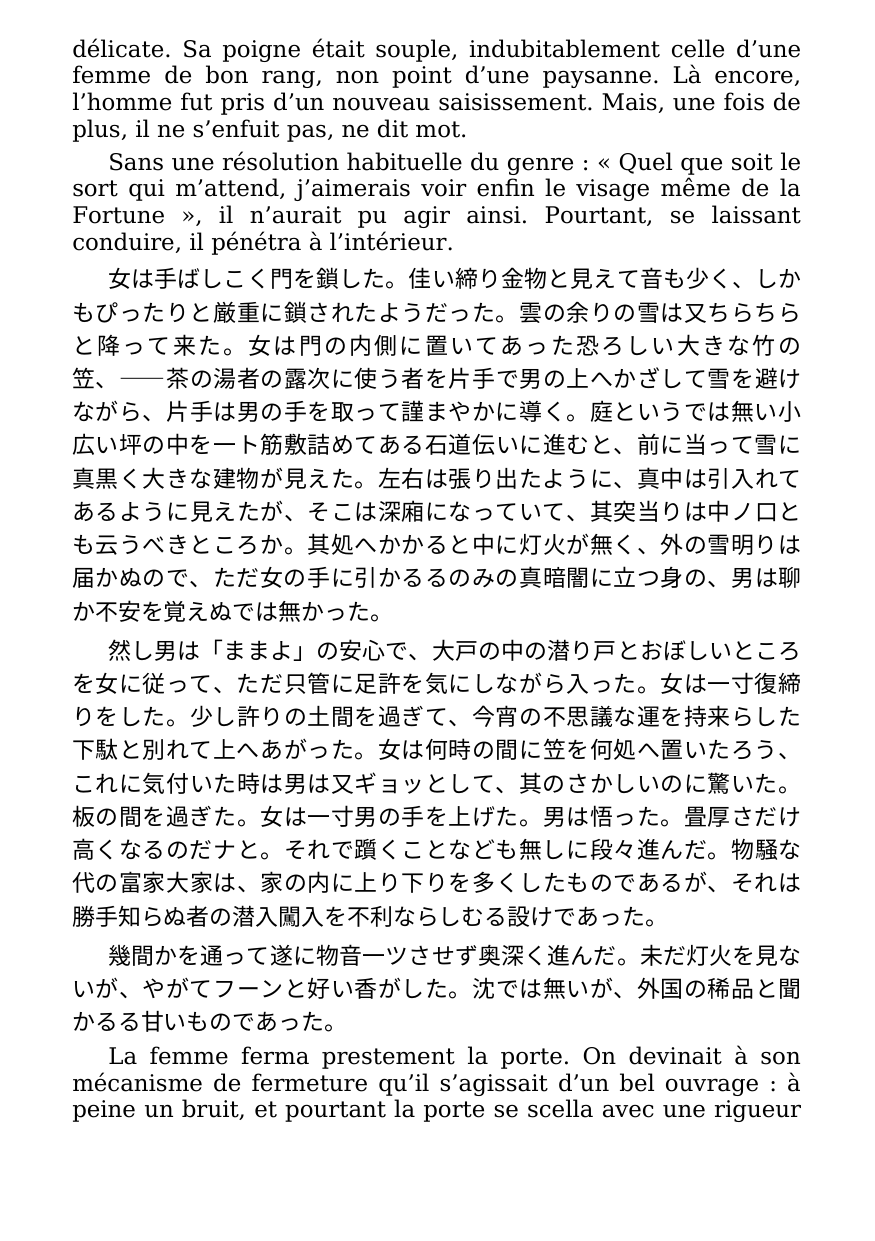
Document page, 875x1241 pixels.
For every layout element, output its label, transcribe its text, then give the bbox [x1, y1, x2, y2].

text 然し男は「ままよ」の安心で、大戸の中の潜り戸とおぼしいところを女に従って、ただ只管に足許を気にしながら入った。女は一寸復締りをした。少し許りの土間を過ぎて、今宵の不思議な運を持来らした下駄と別れて上へあがった。女は何時の間に笠を何処へ置いたろう、これに気付いた時は男は又ギョッとして、其のさかしいのに驚いた。板の間を過ぎた。女は一寸男の手を上げた。男は悟った。畳厚さだけ高くなるのだナと。それで躓くことなども無しに段々進んだ。物騒な代の富家大家は、家の内に上り下りを多くしたものであるが、それは勝手知らぬ者の潜入闖入を不利ならしむる設けであった。 [72, 633, 802, 932]
text La femme ferma prestement la porte. On devinait à son mécanisme de fermeture qu’il s’agissait d’un bel ouvrage : à peine un bruit, et pourtant la porte se scella avec une rigueur [72, 1043, 802, 1123]
text 女は手ばしこく門を鎖した。佳い締り金物と見えて音も少く、しかもぴったりと厳重に鎖されたようだった。雲の余りの雪は又ちらちらと降って来た。女は門の内側に置いてあった恐ろしい大きな竹の笠、――茶の湯者の露次に使う者を片手で男の上へかざして雪を避けながら、片手は男の手を取って謹まやかに導く。庭というでは無い小広い坪の中を一ト筋敷詰めてある石道伝いに進むと、前に当って雪に真黒く大きな建物が見えた。左右は張り出たように、真中は引入れてあるように見えたが、そこは深廂になっていて、其突当りは中ノ口とも云うべきところか。其処へかかると中に灯火が無く、外の雪明りは届かぬので、ただ女の手に引かるるのみの真暗闇に立つ身の、男は聊か不安を覚えぬでは無かった。 [72, 261, 802, 627]
text 幾間かを通って遂に物音一ツさせず奥深く進んだ。未だ灯火を見ないが、やがてフーンと好い香がした。沈では無いが、外国の稀品と聞かるる甘いものであった。 [72, 938, 802, 1037]
text Sans une résolution habituelle du genre : « Quel que soit le sort qui m’attend, j’aimerais voir enfin le visage même de la Fortune », il n’aurait pu agir ainsi. Pourtant, se laissant conduire, il pénétra à l’intérieur. [72, 149, 802, 255]
text délicate. Sa poigne était souple, indubitablement celle d’une femme de bon rang, non point d’une paysanne. Là encore, l’homme fut pris d’un nouveau saisissement. Mais, une fois de plus, il ne s’enfuit pas, ne dit mot. [72, 36, 802, 143]
